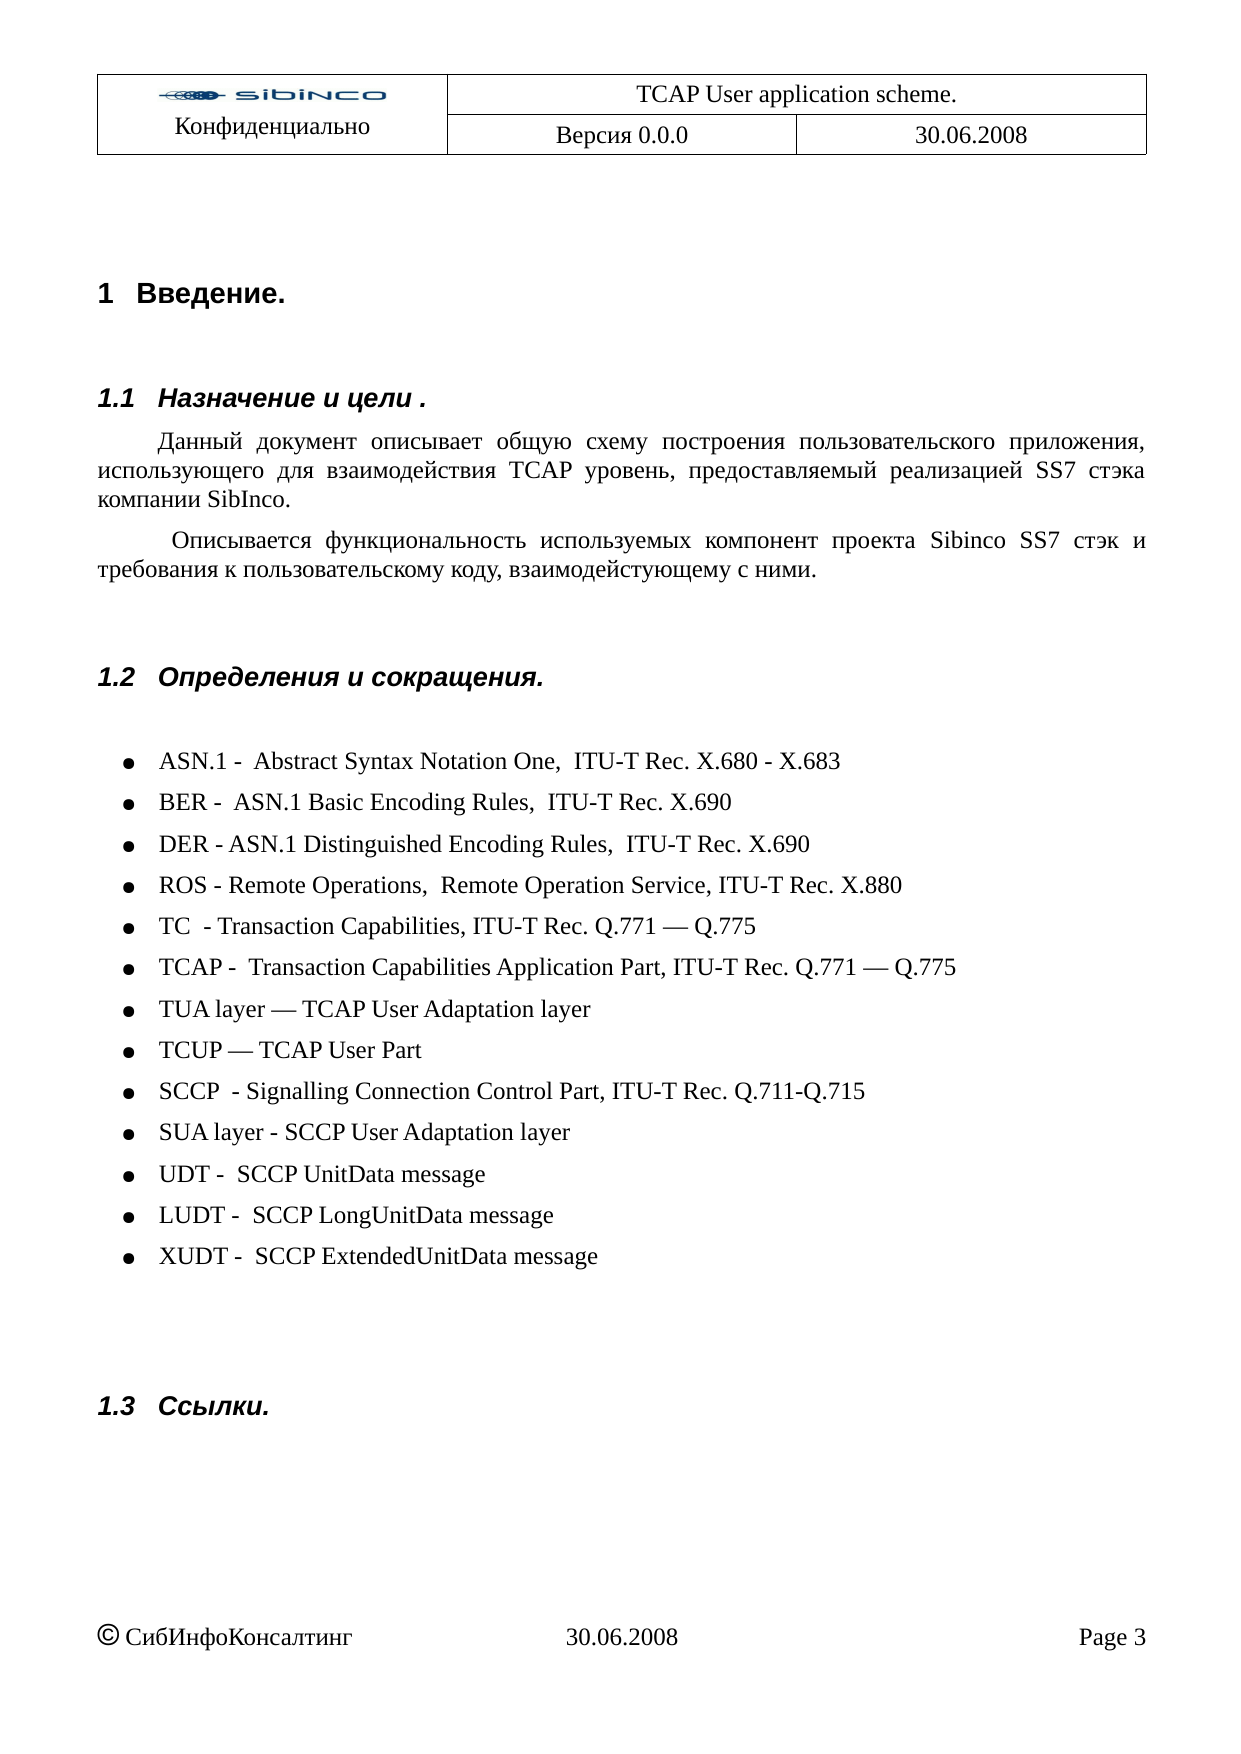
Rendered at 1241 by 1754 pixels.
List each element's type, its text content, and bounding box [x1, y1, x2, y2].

list BER - ASN.1 Basic Encoding Rules, ITU-T Rec. X.690 [61, 787, 1146, 816]
text Данный документ описывает общую схему построения пользовательского приложения, использующего для взаимодействия TCAP уровень, предоставляемый реализацией SS7 стэка компании SibInco. [97, 426, 1146, 512]
list TCUP — TCAP User Part [61, 1035, 1146, 1064]
list TUA layer — TCAP User Adaptation layer [61, 994, 1146, 1022]
list XUDT - SCCP ExtendedUnitData message [61, 1241, 1146, 1270]
list TC - Transaction Capabilities, ITU-T Rec. Q.771 — Q.775 [61, 911, 1146, 940]
list UDT - SCCP UnitData message [61, 1159, 1146, 1187]
list ASN.1 - Abstract Syntax Notation One, ITU-T Rec. X.680 - X.683 [61, 746, 1146, 775]
subtitle Введение. [97, 276, 1146, 310]
subtitle Ссылки. [97, 1390, 1146, 1421]
list TCAP - Transaction Capabilities Application Part, ITU-T Rec. Q.771 — Q.775 [61, 952, 1146, 981]
list ROS - Remote Operations, Remote Operation Service, ITU-T Rec. X.880 [61, 870, 1146, 899]
text Описывается функциональность используемых компонент проекта Sibinco SS7 стэк и требования к пользовательскому коду, взаимодейстующему с ними. [97, 525, 1146, 582]
subtitle Определения и сокращения. [97, 661, 1146, 692]
list DER - ASN.1 Distinguished Encoding Rules, ITU-T Rec. X.690 [61, 829, 1146, 857]
subtitle Назначение и цели . [97, 382, 1146, 414]
list LUDT - SCCP LongUnitData message [61, 1200, 1146, 1229]
list SCCP - Signalling Connection Control Part, ITU-T Rec. Q.711-Q.715 [61, 1076, 1146, 1105]
list SUA layer - SCCP User Adaptation layer [61, 1117, 1146, 1146]
